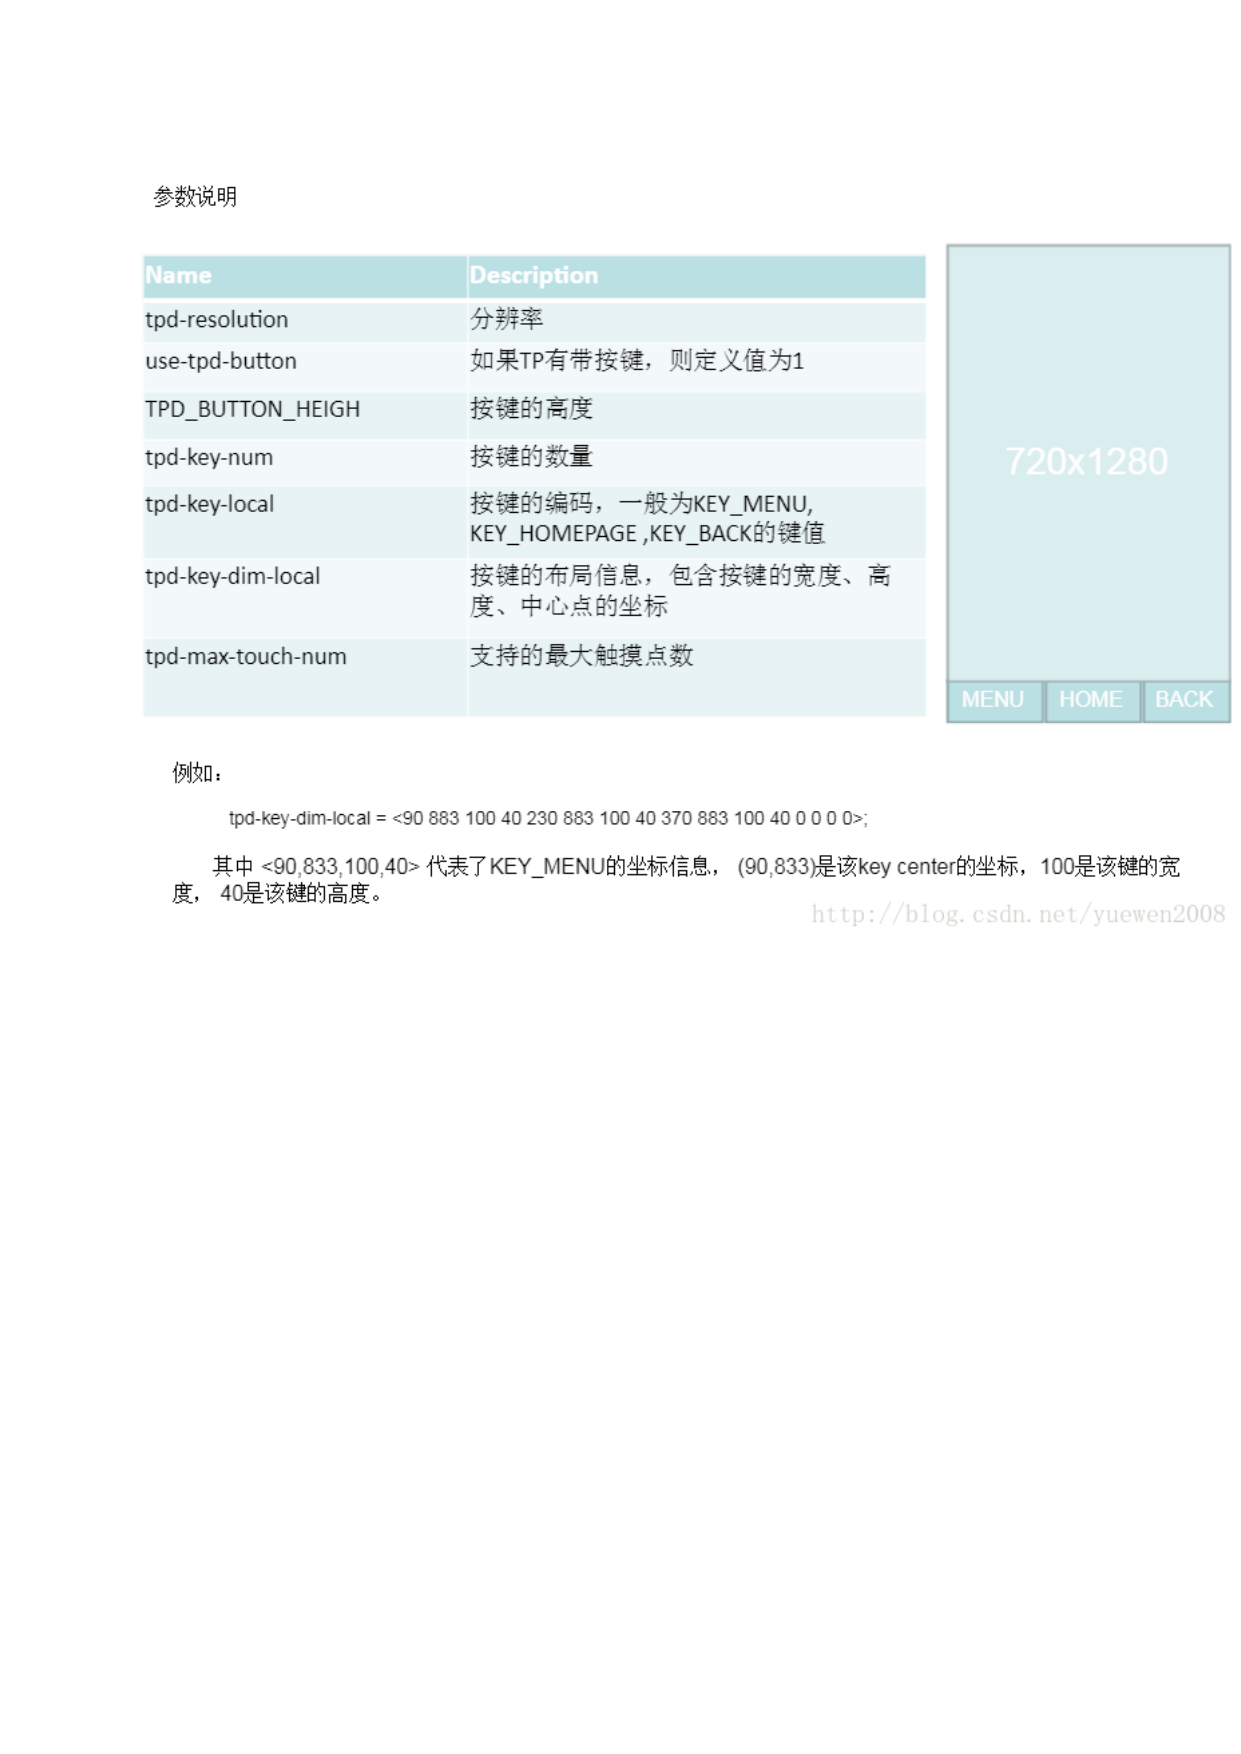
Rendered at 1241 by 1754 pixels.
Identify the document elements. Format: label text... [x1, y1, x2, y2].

text MTK TP 驱动分析 [118, 118, 1122, 155]
picture [118, 155, 1241, 941]
text MTK TP 驱动分析 [118, 941, 1122, 1484]
